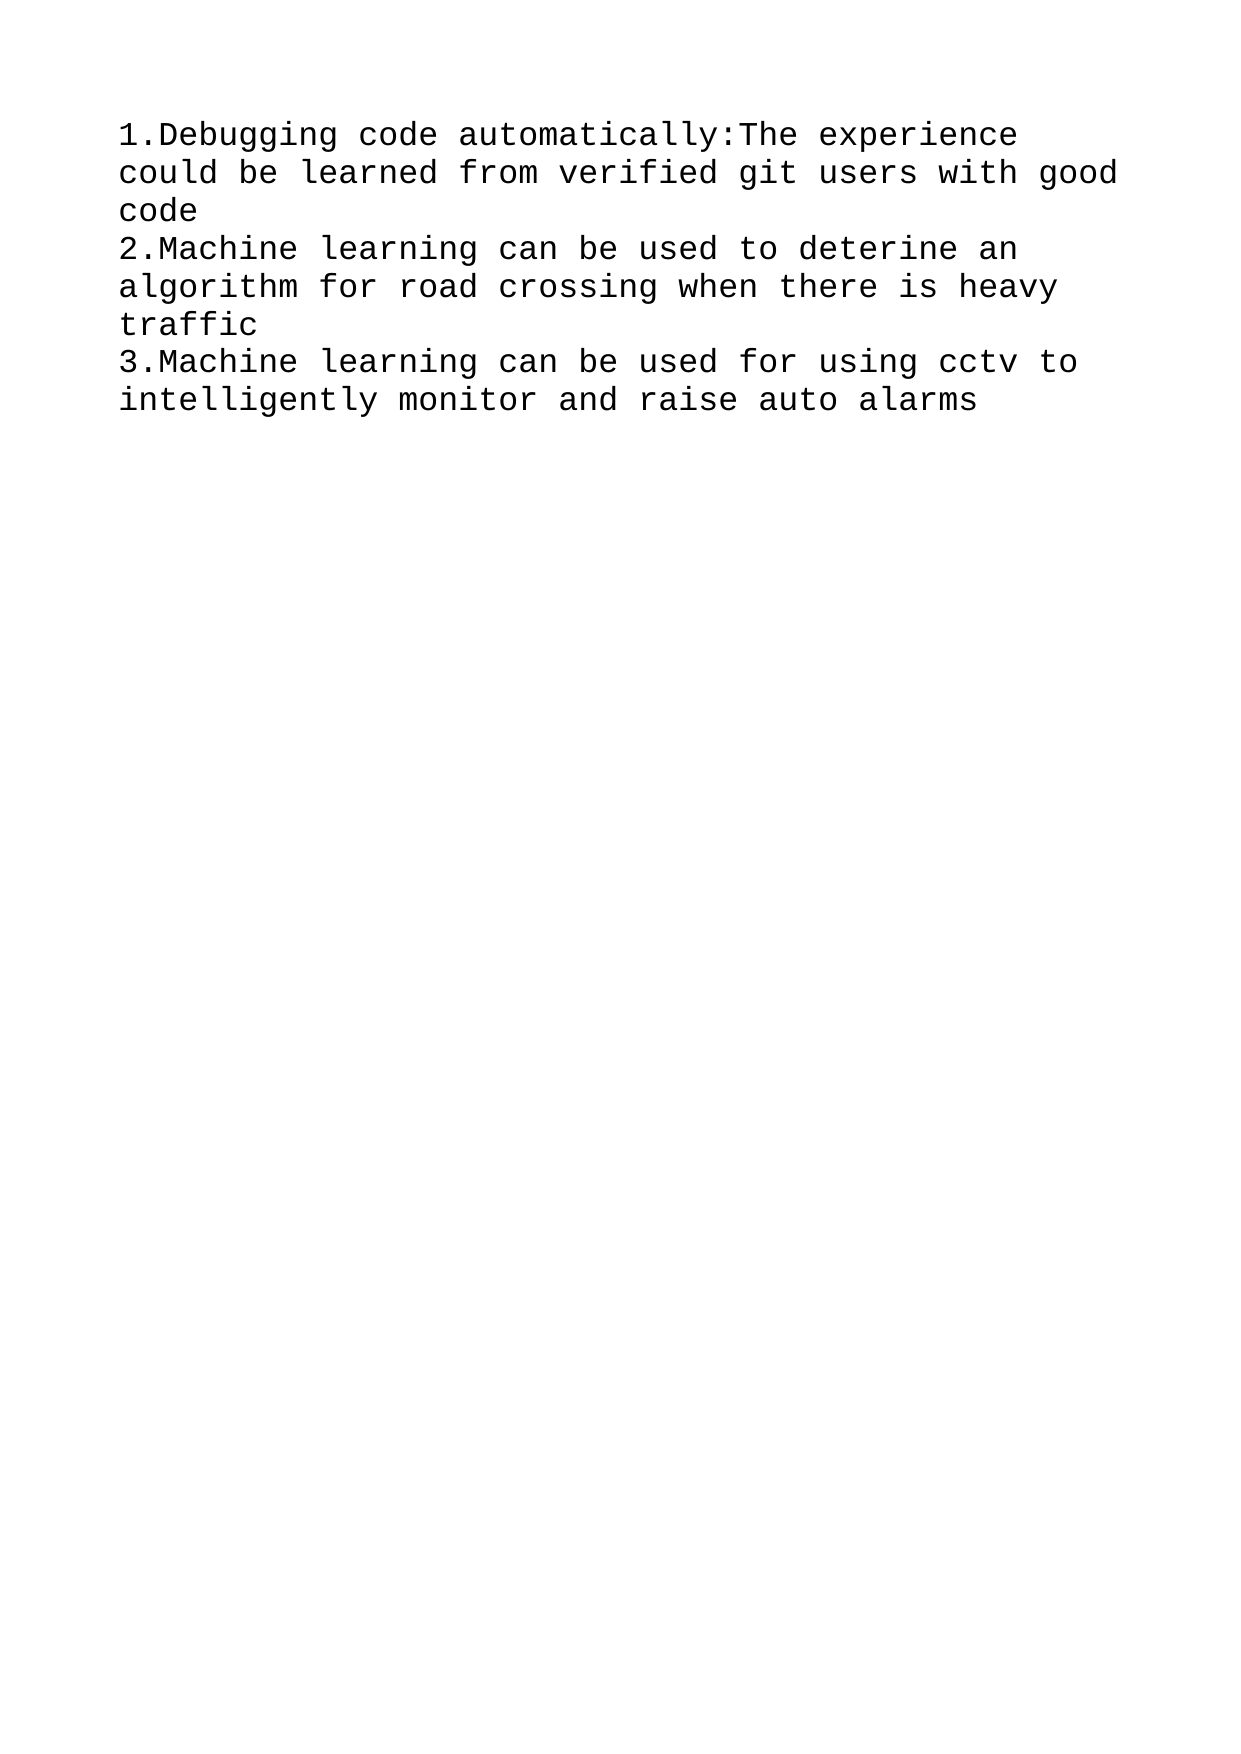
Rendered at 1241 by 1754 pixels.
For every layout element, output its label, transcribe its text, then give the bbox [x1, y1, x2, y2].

text 1.Debugging code automatically:The experience could be learned from verified git users with good code [118, 118, 1122, 232]
text 2.Machine learning can be used to deterine an algorithm for road crossing when there is heavy traffic [118, 232, 1122, 345]
text 3.Machine learning can be used for using cctv to intelligently monitor and raise auto alarms [118, 345, 1122, 421]
